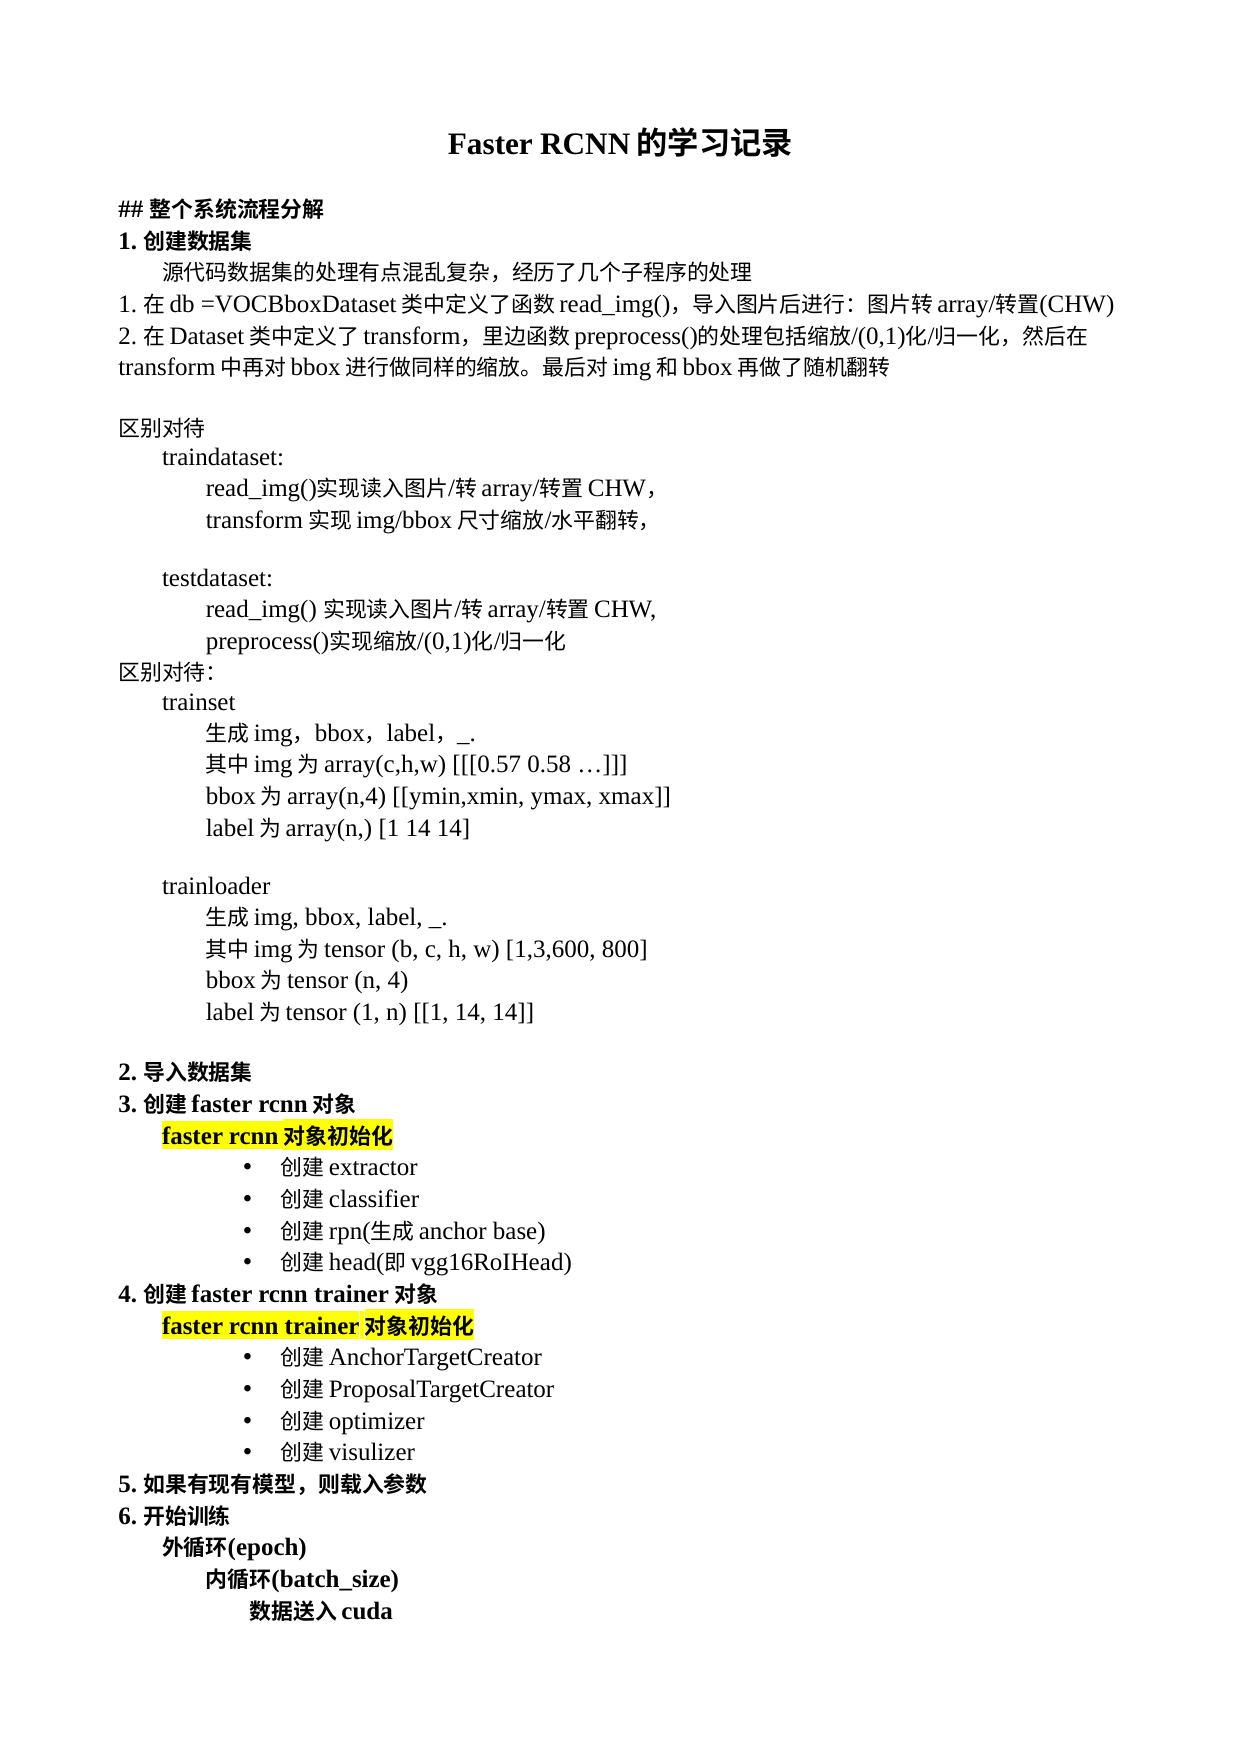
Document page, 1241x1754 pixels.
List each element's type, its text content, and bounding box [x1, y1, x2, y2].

text label为array(n,) [1 14 14] [118, 811, 1122, 842]
text 其中img为tensor (b, c, h, w) [1,3,600, 800] [118, 932, 1122, 963]
list 创建head(即vgg16RoIHead) [243, 1245, 1122, 1277]
text 2. 导入数据集 [118, 1055, 1122, 1087]
text bbox为array(n,4) [[ymin,xmin, ymax, xmax]] [118, 779, 1122, 811]
text read_img() 实现读入图片/转array/转置CHW, [118, 592, 1122, 624]
text 6. 开始训练 [118, 1499, 1122, 1530]
text 2. 在Dataset类中定义了transform，里边函数preprocess()的处理包括缩放/(0,1)化/归一化，然后在transform中再对bbox进行做同样的缩放。最后对img和bbox再做了随机翻转 [118, 319, 1122, 382]
text 源代码数据集的处理有点混乱复杂，经历了几个子程序的处理 [118, 255, 1122, 287]
text 4. 创建faster rcnn trainer对象 [118, 1277, 1122, 1309]
list 创建visulizer [243, 1435, 1122, 1467]
text trainloader [118, 871, 1122, 900]
text 生成img, bbox, label, _. [118, 900, 1122, 932]
text ## 整个系统流程分解 [118, 192, 1122, 224]
text transform实现img/bbox尺寸缩放/水平翻转， [118, 503, 1122, 534]
text bbox为tensor (n, 4) [118, 963, 1122, 995]
list 创建extractor [243, 1150, 1122, 1182]
text read_img()实现读入图片/转array/转置CHW， [118, 471, 1122, 503]
text 其中img为array(c,h,w) [[[0.57 0.58 …]]] [118, 747, 1122, 779]
text 区别对待 [118, 411, 1122, 442]
text preprocess()实现缩放/(0,1)化/归一化 [118, 624, 1122, 655]
text Faster RCNN的学习记录 [118, 118, 1122, 163]
text 5. 如果有现有模型，则载入参数 [118, 1467, 1122, 1499]
list 创建optimizer [243, 1404, 1122, 1435]
text faster rcnn trainer对象初始化 [118, 1309, 1122, 1340]
text testdataset: [118, 563, 1122, 592]
list 创建rpn(生成anchor base) [243, 1214, 1122, 1245]
text 区别对待： [118, 655, 1122, 687]
text 1. 在db =VOCBboxDataset类中定义了函数read_img()，导入图片后进行：图片转array/转置(CHW) [118, 287, 1122, 319]
text trainset [118, 687, 1122, 716]
list 创建ProposalTargetCreator [243, 1372, 1122, 1404]
text faster rcnn对象初始化 [118, 1119, 1122, 1150]
text 1. 创建数据集 [118, 224, 1122, 255]
text 数据送入cuda [118, 1594, 1122, 1625]
text 生成img，bbox，label，_. [118, 716, 1122, 747]
text 外循环(epoch) [118, 1530, 1122, 1562]
list 创建AnchorTargetCreator [243, 1340, 1122, 1372]
list 创建classifier [243, 1182, 1122, 1214]
text 3. 创建faster rcnn对象 [118, 1087, 1122, 1119]
text label为tensor (1, n) [[1, 14, 14]] [118, 995, 1122, 1027]
text traindataset: [118, 442, 1122, 471]
text 内循环(batch_size) [118, 1562, 1122, 1594]
